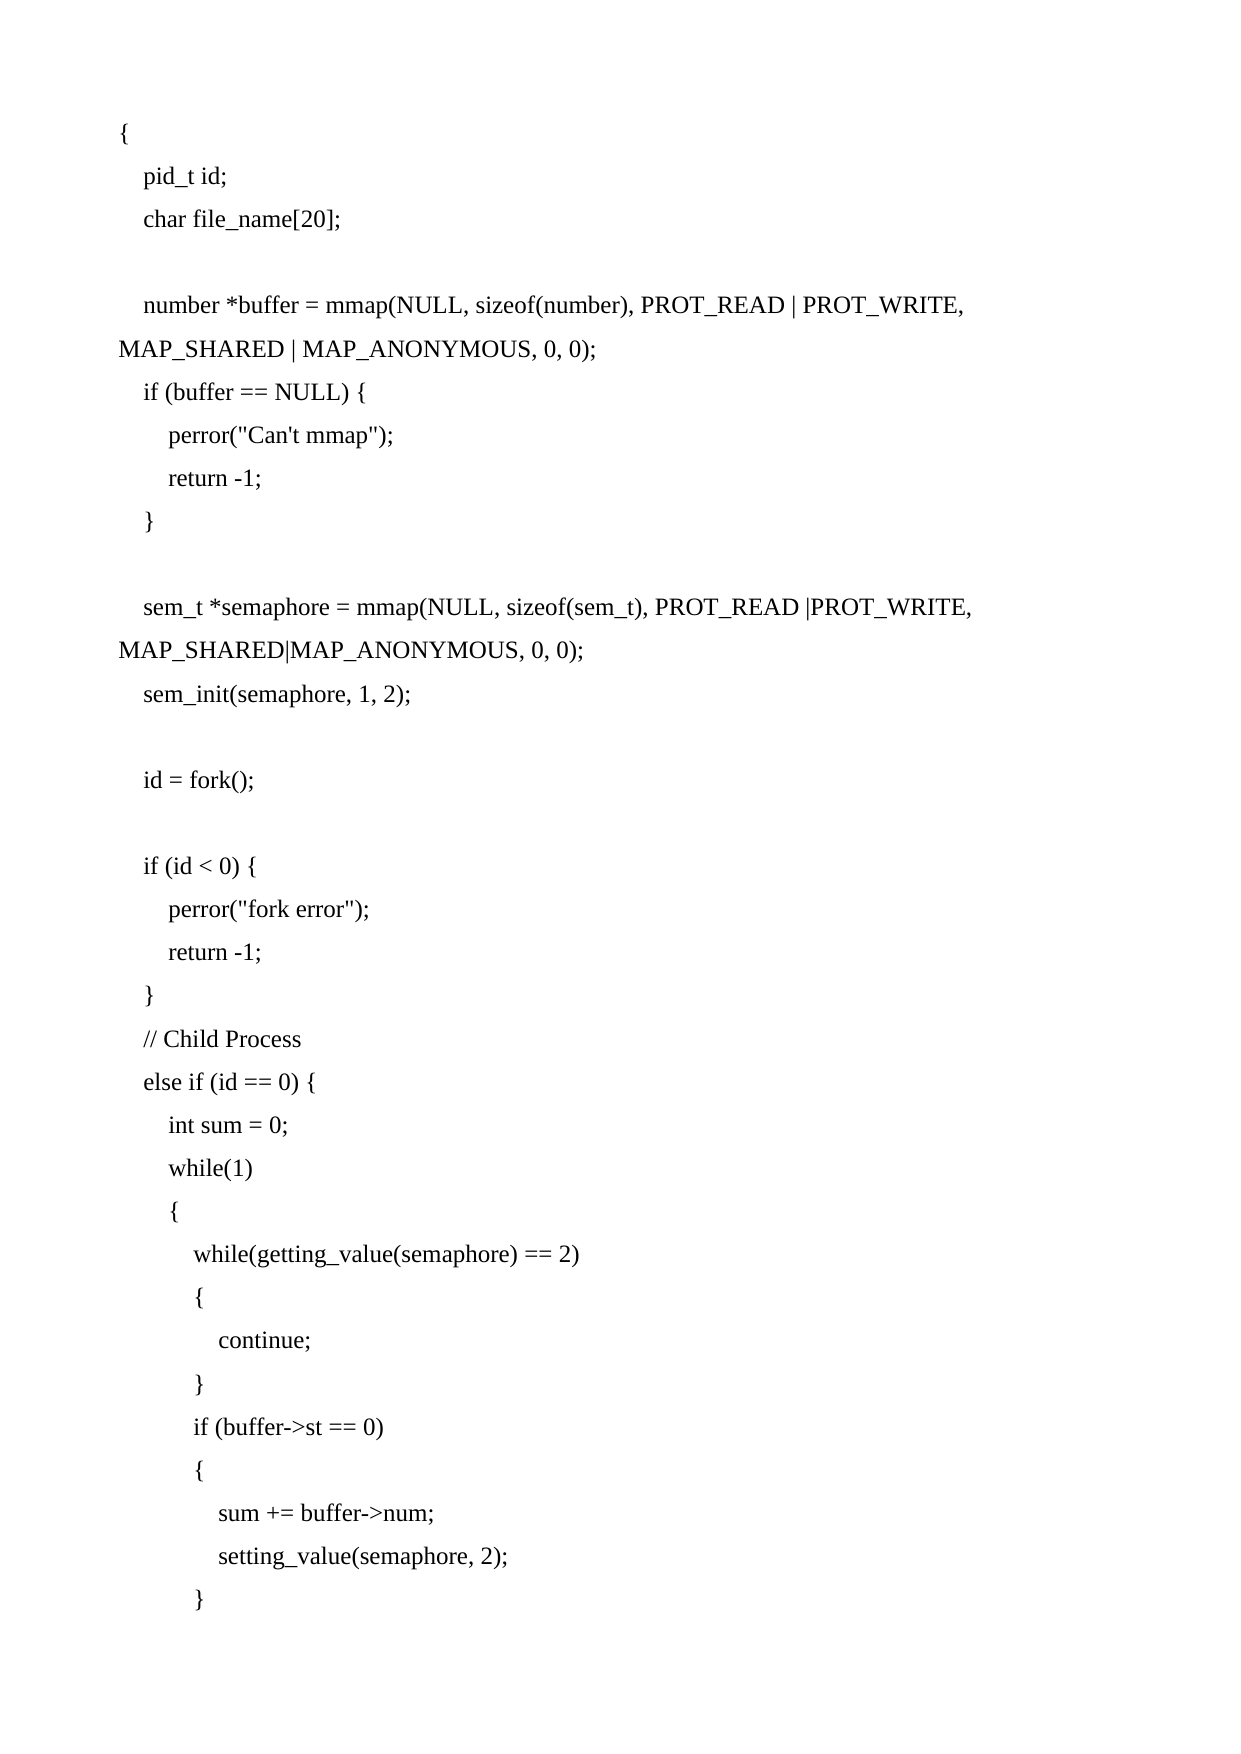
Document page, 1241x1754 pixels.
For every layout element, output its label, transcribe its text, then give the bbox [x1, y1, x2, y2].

text while(getting_value(semaphore) == 2) [118, 1239, 1122, 1268]
text number *buffer = mmap(NULL, sizeof(number), PROT_READ | PROT_WRITE, MAP_SHARED | MAP_ANONYMOUS, 0, 0); [118, 291, 1122, 362]
text if (buffer->st == 0) [118, 1412, 1122, 1441]
text perror("fork error"); [118, 894, 1122, 923]
text // Child Process [118, 1024, 1122, 1052]
text return -1; [118, 937, 1122, 966]
text return -1; [118, 463, 1122, 492]
text pid_t id; [118, 161, 1122, 190]
text setting_value(semaphore, 2); [118, 1541, 1122, 1570]
text id = fork(); [118, 765, 1122, 794]
text } [118, 1369, 1122, 1397]
text int sum = 0; [118, 1110, 1122, 1139]
text continue; [118, 1326, 1122, 1354]
text else if (id == 0) { [118, 1067, 1122, 1096]
text { [118, 1282, 1122, 1311]
text if (buffer == NULL) { [118, 377, 1122, 406]
text while(1) [118, 1153, 1122, 1182]
text { [118, 1196, 1122, 1225]
text } [118, 506, 1122, 535]
text sum += buffer->num; [118, 1498, 1122, 1527]
text { [118, 118, 1122, 147]
text } [118, 981, 1122, 1009]
text char file_name[20]; [118, 204, 1122, 233]
text if (id < 0) { [118, 851, 1122, 880]
text perror("Can't mmap"); [118, 420, 1122, 449]
text { [118, 1455, 1122, 1484]
text } [118, 1584, 1122, 1613]
text sem_t *semaphore = mmap(NULL, sizeof(sem_t), PROT_READ |PROT_WRITE, MAP_SHARED|MAP_ANONYMOUS, 0, 0); [118, 592, 1122, 664]
text sem_init(semaphore, 1, 2); [118, 679, 1122, 707]
